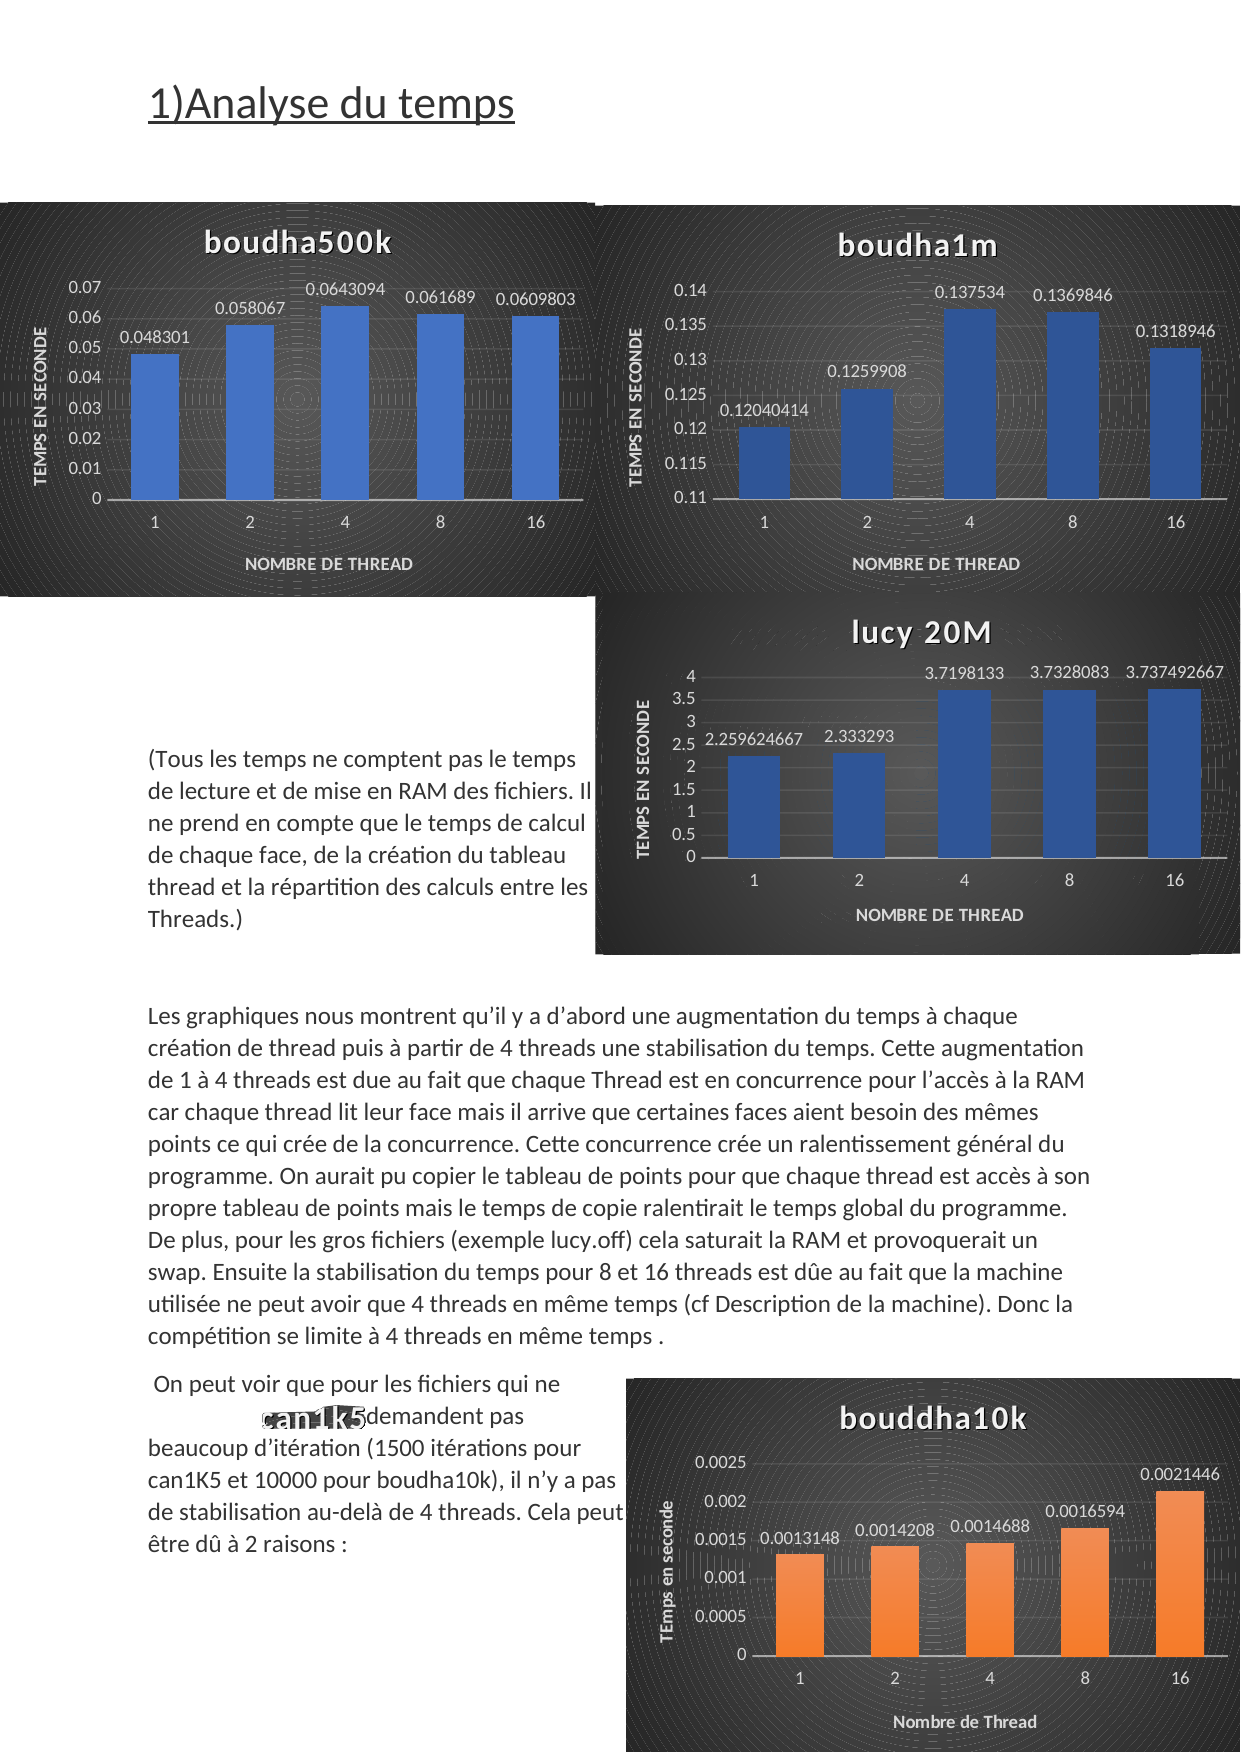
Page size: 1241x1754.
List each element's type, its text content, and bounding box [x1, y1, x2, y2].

text Les graphiques nous montrent qu’il y a d’abord une augmentation du temps à chaque création de thread puis à partir de 4 threads une stabilisation du temps. Cette augmentation de 1 à 4 threads est due au fait que chaque Thread est en concurrence pour l’accès à la RAM car chaque thread lit leur face mais il arrive que certaines faces aient besoin des mêmes points ce qui crée de la concurrence. Cette concurrence crée un ralentissement général du programme. On aurait pu copier le tableau de points pour que chaque thread est accès à son propre tableau de points mais le temps de copie ralentirait le temps global du programme. De plus, pour les gros fichiers (exemple lucy.off) cela saturait la RAM et provoquerait un swap. Ensuite la stabilisation du temps pour 8 et 16 threads est dûe au fait que la machine utilisée ne peut avoir que 4 threads en même temps (cf Description de la machine). Donc la compétition se limite à 4 threads en même temps . [148, 1000, 1093, 1350]
text 1)Analyse du temps [148, 74, 1093, 130]
text On peut voir que pour les fichiers qui ne demandent pas beaucoup d’itération (1500 itérations pour can1K5 et 10000 pour boudha10k), il n’y a pas de stabilisation au-delà de 4 threads. Cela peut être dû à 2 raisons : [148, 1368, 1093, 1559]
text (Tous les temps ne comptent pas le temps de lecture et de mise en RAM des fichiers. Il ne prend en compte que le temps de calcul de chaque face, de la création du tableau thread et la répartition des calculs entre les Threads.) [148, 743, 595, 933]
